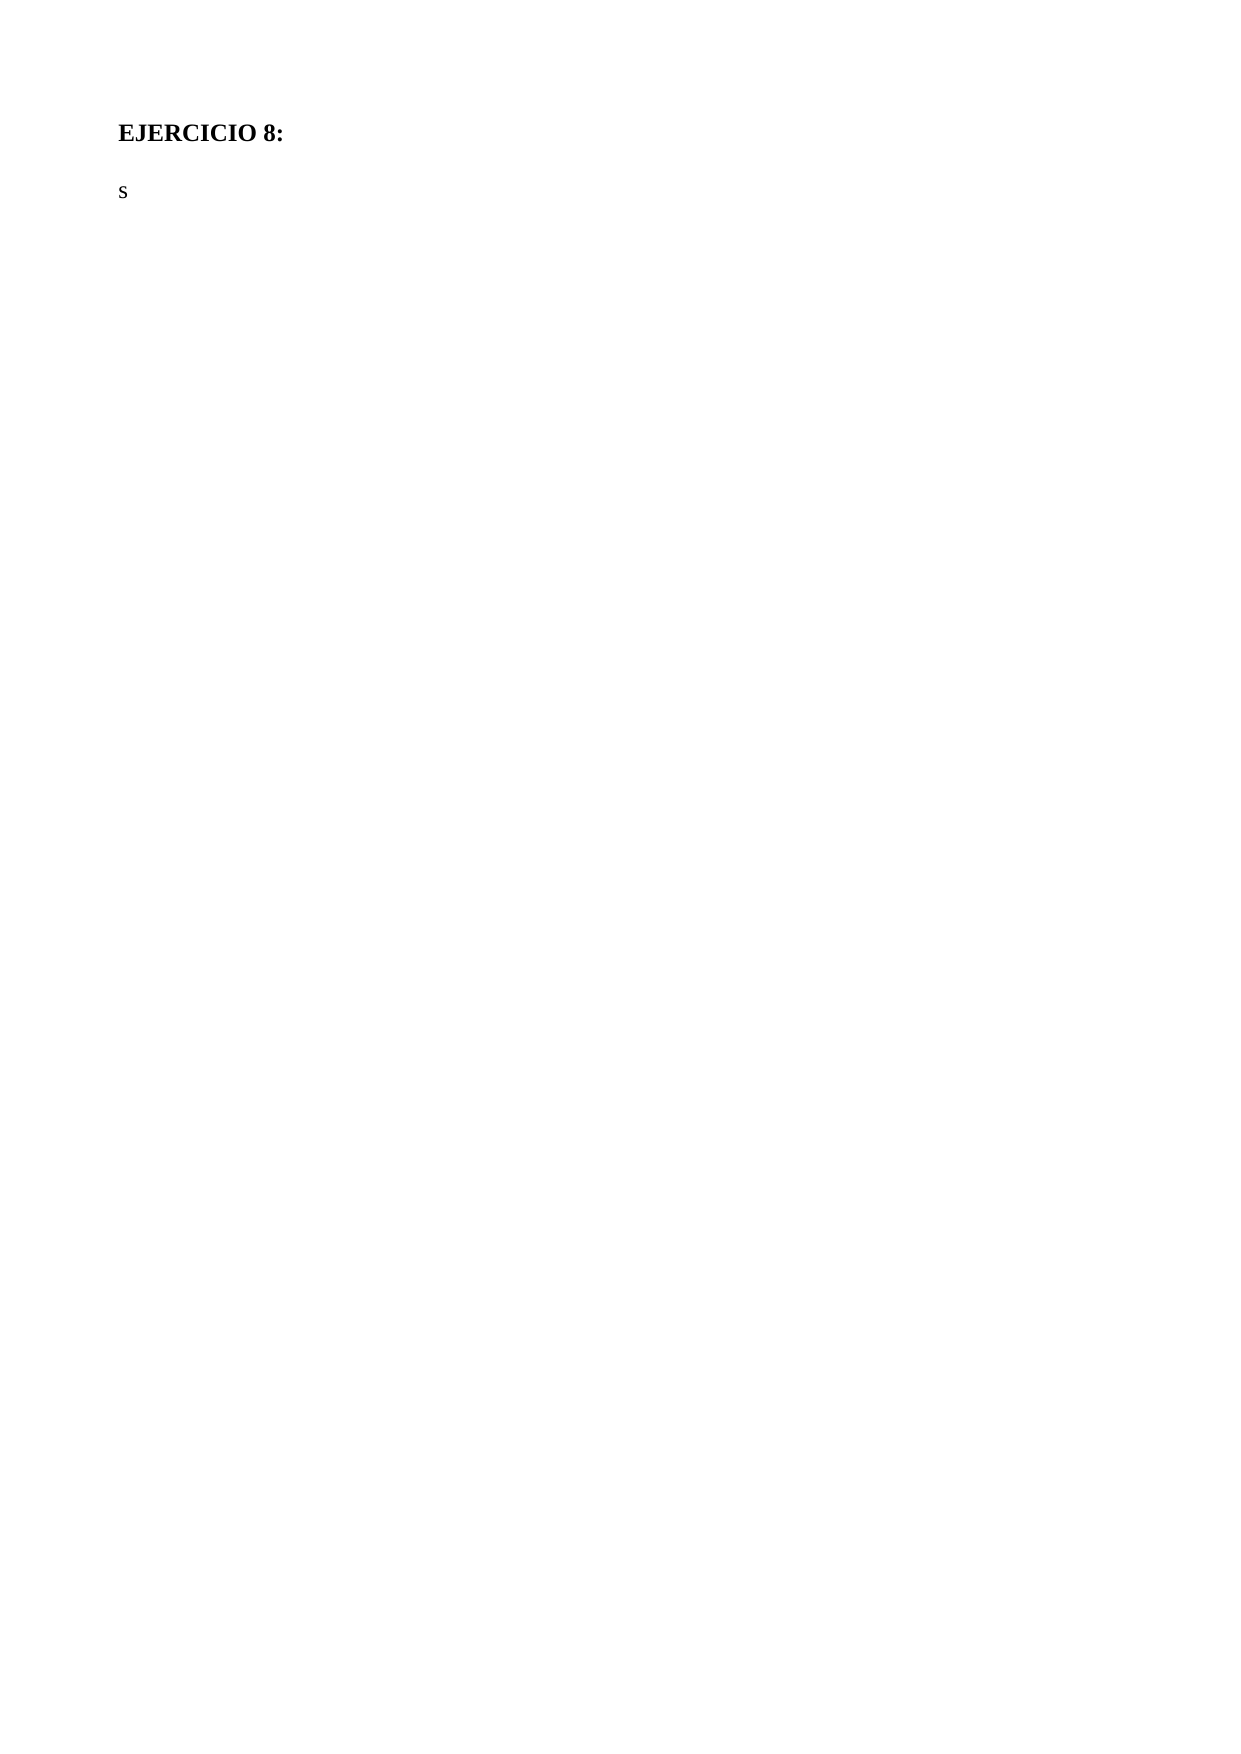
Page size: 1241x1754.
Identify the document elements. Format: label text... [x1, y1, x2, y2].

text EJERCICIO 8: [118, 118, 1122, 147]
text s [118, 176, 1122, 204]
